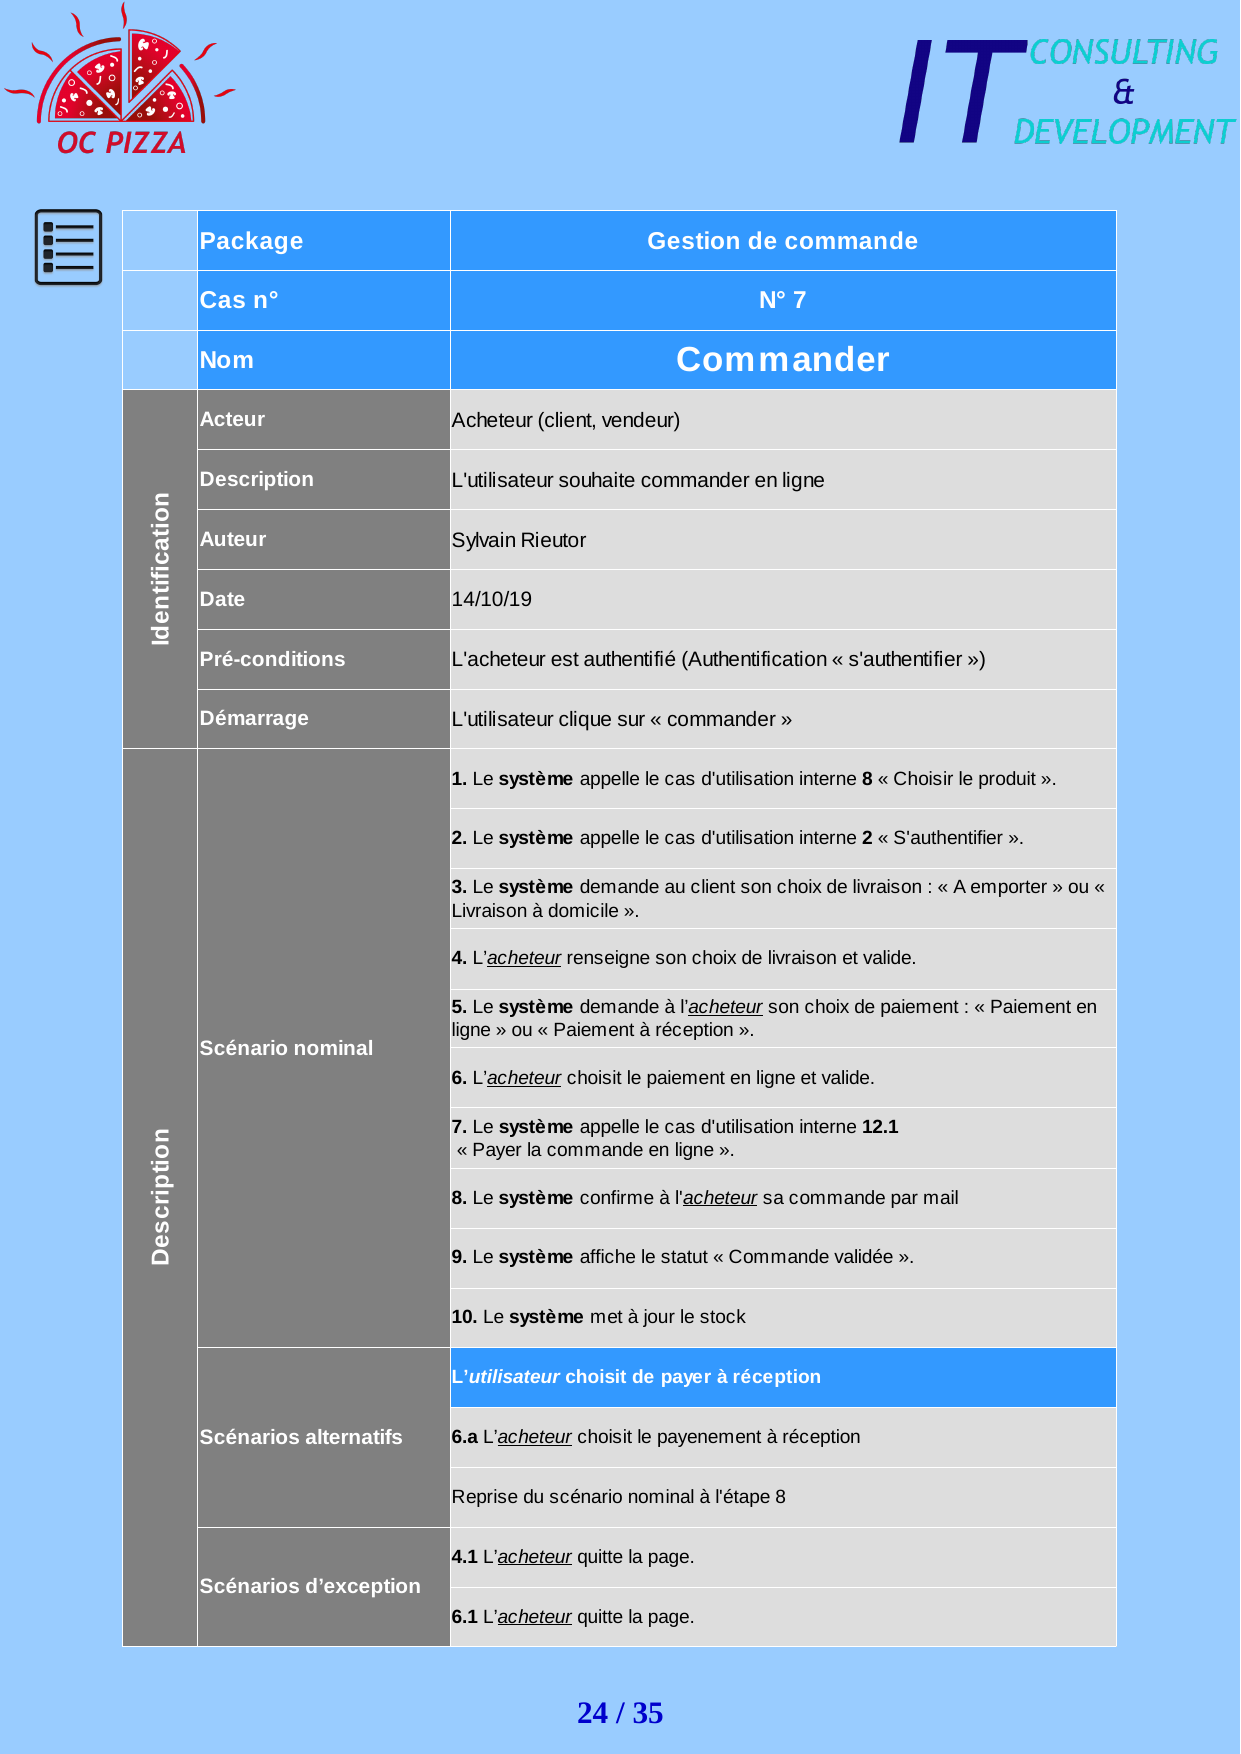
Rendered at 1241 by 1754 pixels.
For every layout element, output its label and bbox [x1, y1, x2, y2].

picture [25, 204, 111, 290]
picture [884, 21, 1240, 163]
picture [0, 0, 237, 163]
